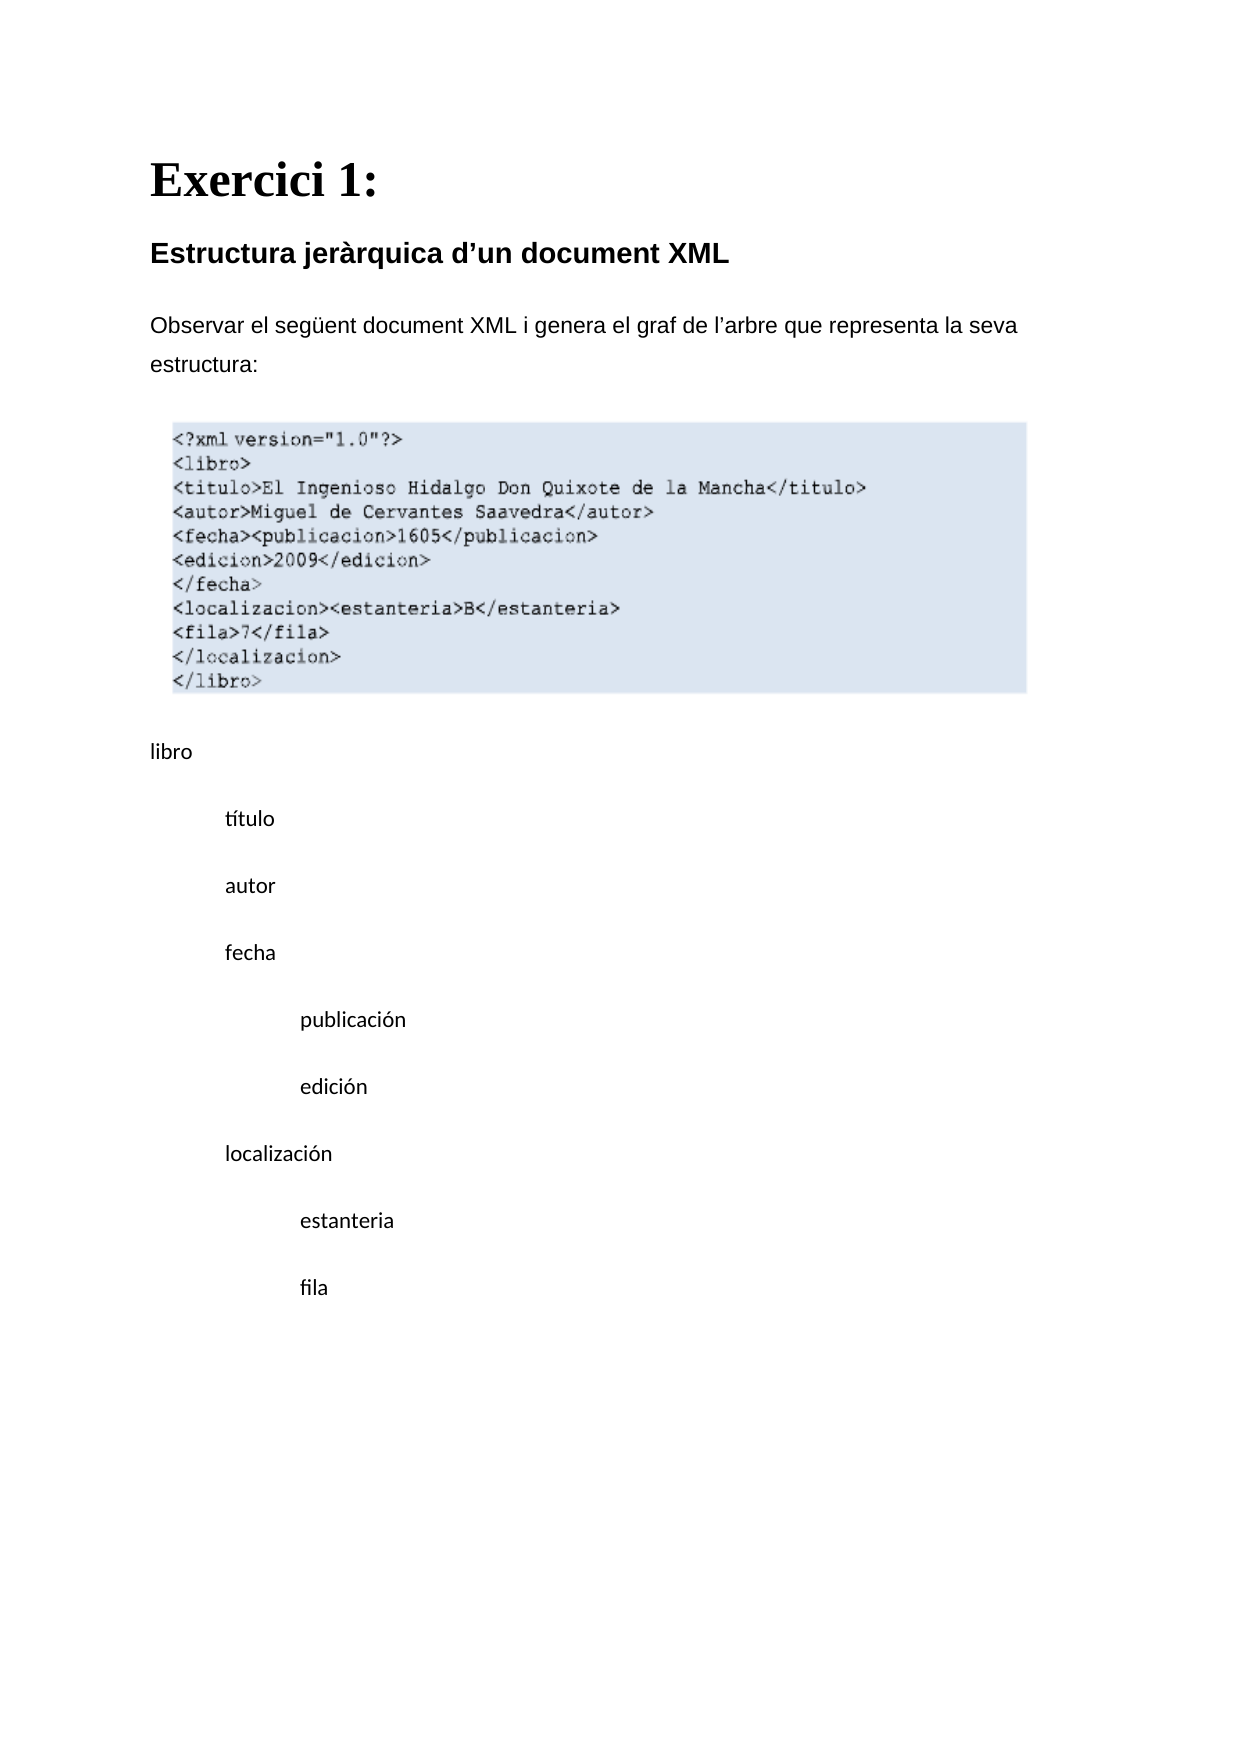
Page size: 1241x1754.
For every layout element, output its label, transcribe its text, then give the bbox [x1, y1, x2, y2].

text estanteria [150, 1206, 1090, 1234]
text fecha [150, 938, 1090, 966]
picture [156, 415, 1043, 699]
text Exercici 1: [150, 150, 1090, 207]
text libro [150, 737, 1090, 765]
text Observar el següent document XML i genera el graf de l’arbre que representa la seva estructura: [150, 312, 1090, 377]
text autor [150, 871, 1090, 899]
text edición [150, 1072, 1090, 1100]
text fila [150, 1273, 1090, 1301]
text Estructura jeràrquica d’un document XML [150, 236, 1090, 270]
text publicación [150, 1005, 1090, 1033]
text título [150, 804, 1090, 832]
text localización [150, 1139, 1090, 1167]
